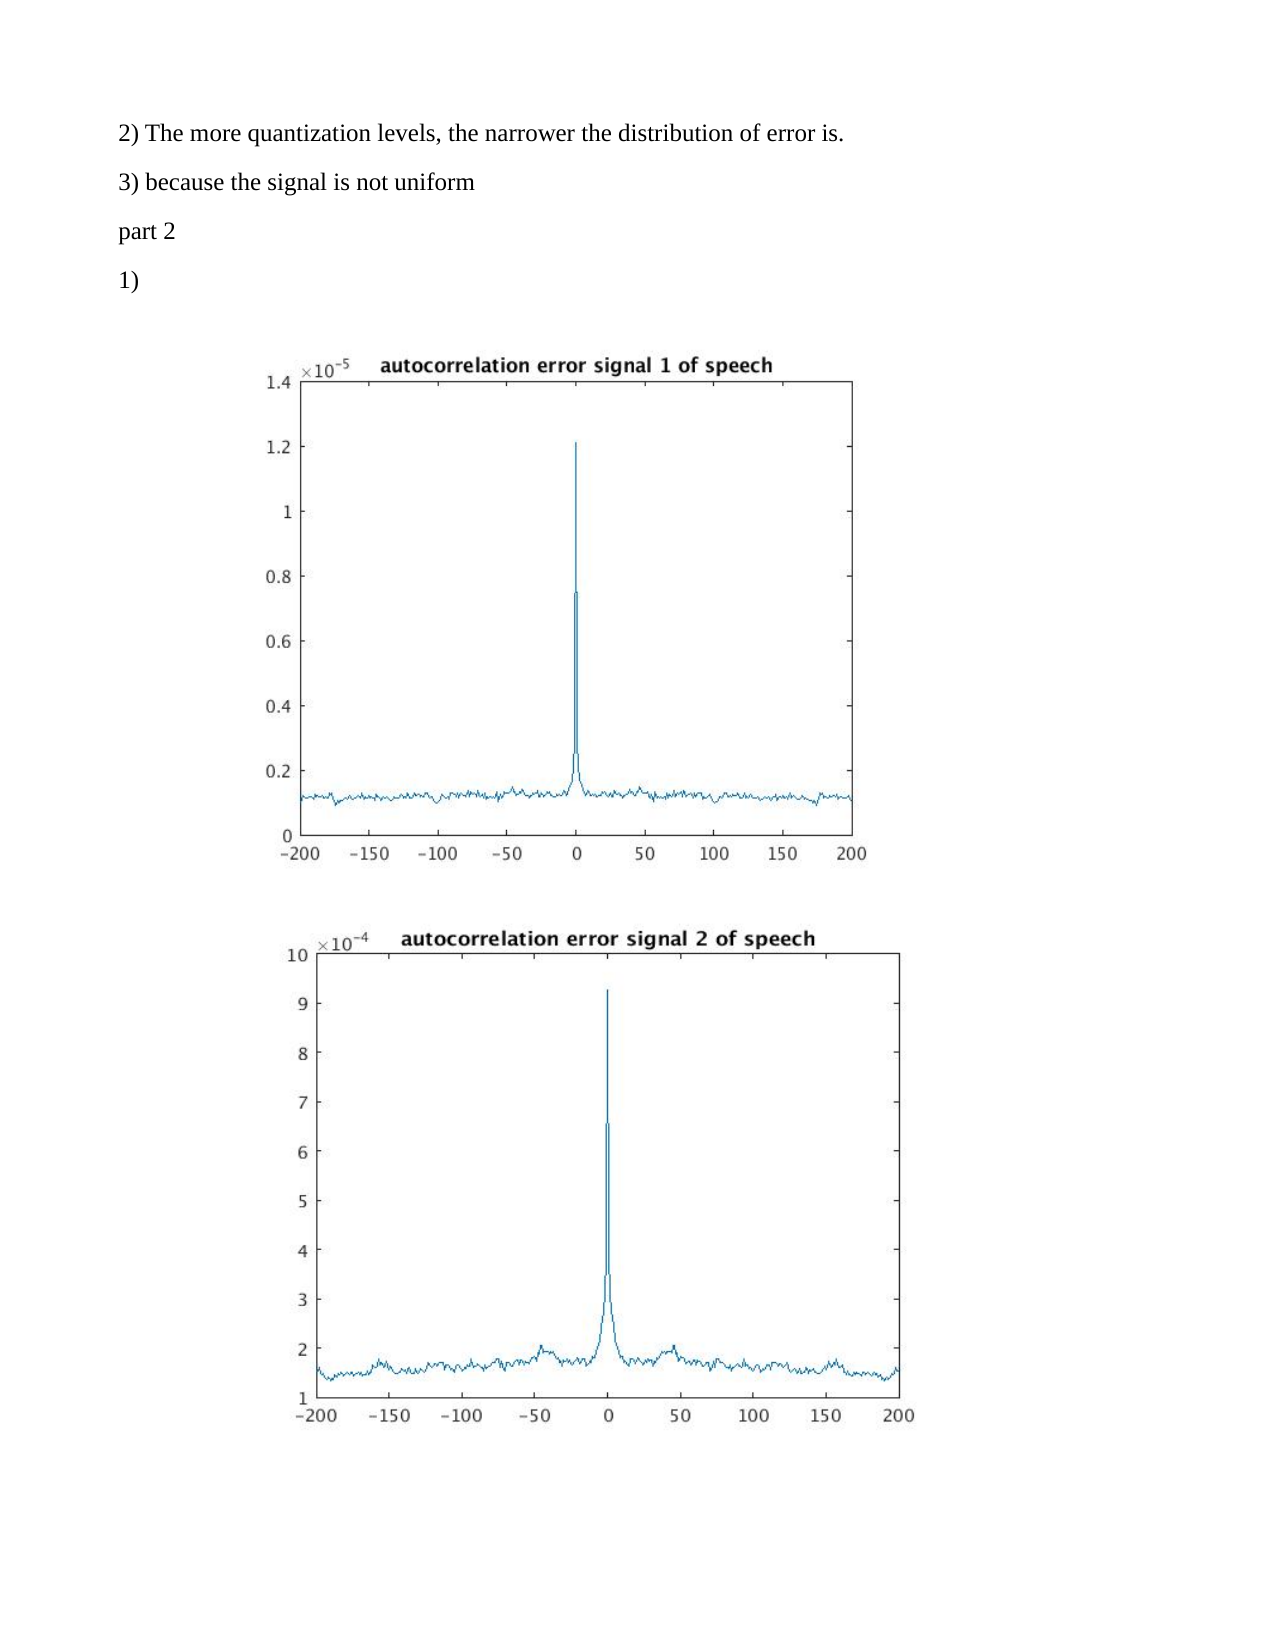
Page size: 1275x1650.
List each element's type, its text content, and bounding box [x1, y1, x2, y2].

text 2) The more quantization levels, the narrower the distribution of error is. [118, 118, 1157, 147]
text part 2 [118, 216, 1157, 245]
picture [208, 341, 920, 896]
picture [219, 914, 971, 1457]
text 1) [118, 265, 1157, 294]
text 3) because the signal is not uniform [118, 167, 1157, 196]
